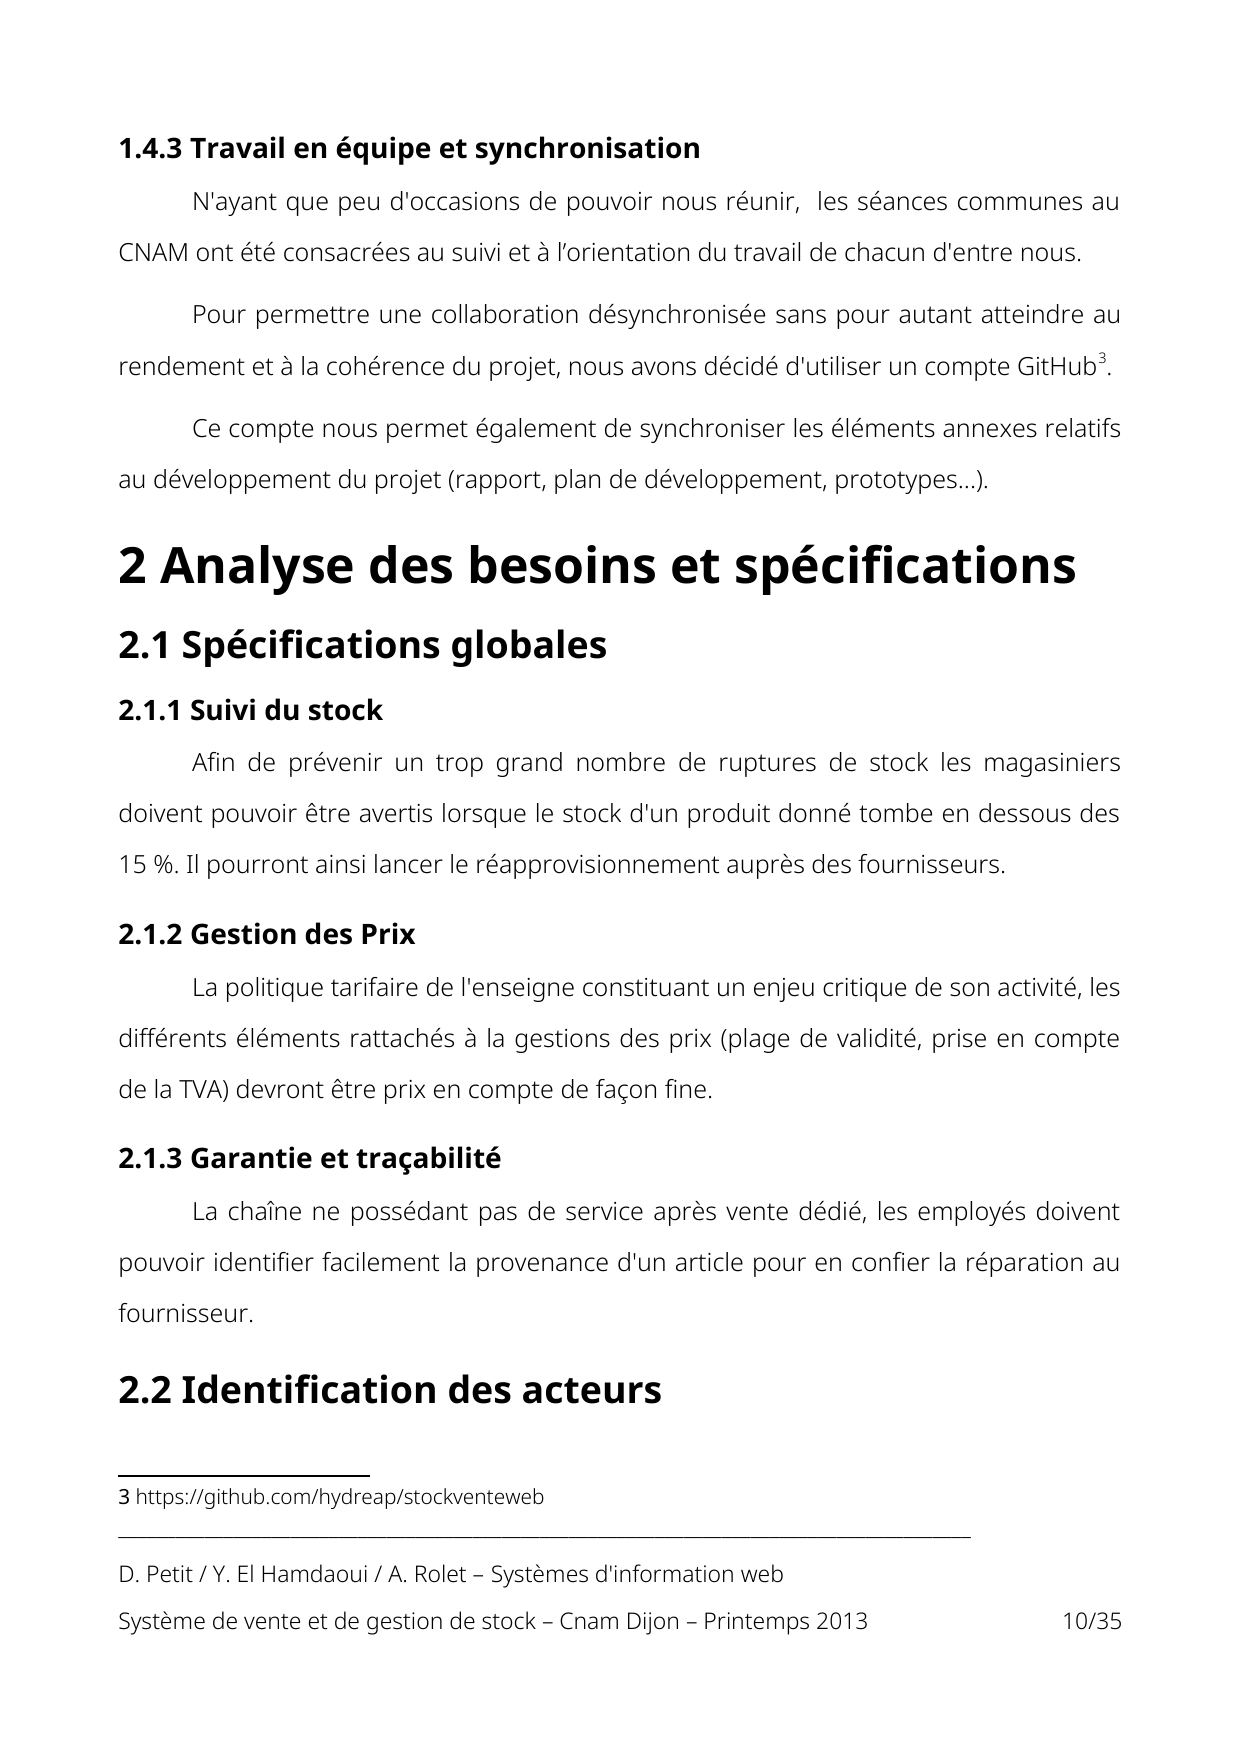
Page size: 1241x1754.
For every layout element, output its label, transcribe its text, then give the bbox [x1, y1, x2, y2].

text La chaîne ne possédant pas de service après vente dédié, les employés doivent pouvoir identifier facilement la provenance d'un article pour en confier la réparation au fournisseur. [118, 1193, 1122, 1329]
text https://github.com/hydreap/stockventeweb [118, 1482, 1122, 1511]
subtitle Gestion des Prix [118, 914, 1122, 953]
subtitle Garantie et traçabilité [118, 1139, 1122, 1177]
subtitle Identification des acteurs [118, 1363, 1122, 1414]
text La politique tarifaire de l'enseigne constituant un enjeu critique de son activité, les différents éléments rattachés à la gestions des prix (plage de validité, prise en compte de la TVA) devront être prix en compte de façon fine. [118, 969, 1122, 1105]
subtitle Analyse des besoins et spécifications [118, 529, 1122, 598]
text N'ayant que peu d'occasions de pouvoir nous réunir, les séances communes au CNAM ont été consacrées au suivi et à l’orientation du travail de chacun d'entre nous. [118, 183, 1122, 268]
subtitle Spécifications globales [118, 618, 1122, 669]
text Afin de prévenir un trop grand nombre de ruptures de stock les magasiniers doivent pouvoir être avertis lorsque le stock d'un produit donné tombe en dessous des 15 %. Il pourront ainsi lancer le réapprovisionnement auprès des fournisseurs. [118, 745, 1122, 881]
subtitle Travail en équipe et synchronisation [118, 128, 1122, 167]
subtitle Suivi du stock [118, 690, 1122, 729]
text Pour permettre une collaboration désynchronisée sans pour autant atteindre au rendement et à la cohérence du projet, nous avons décidé d'utiliser un compte GitHub. [118, 297, 1122, 382]
text Ce compte nous permet également de synchroniser les éléments annexes relatifs au développement du projet (rapport, plan de développement, prototypes...). [118, 411, 1122, 496]
